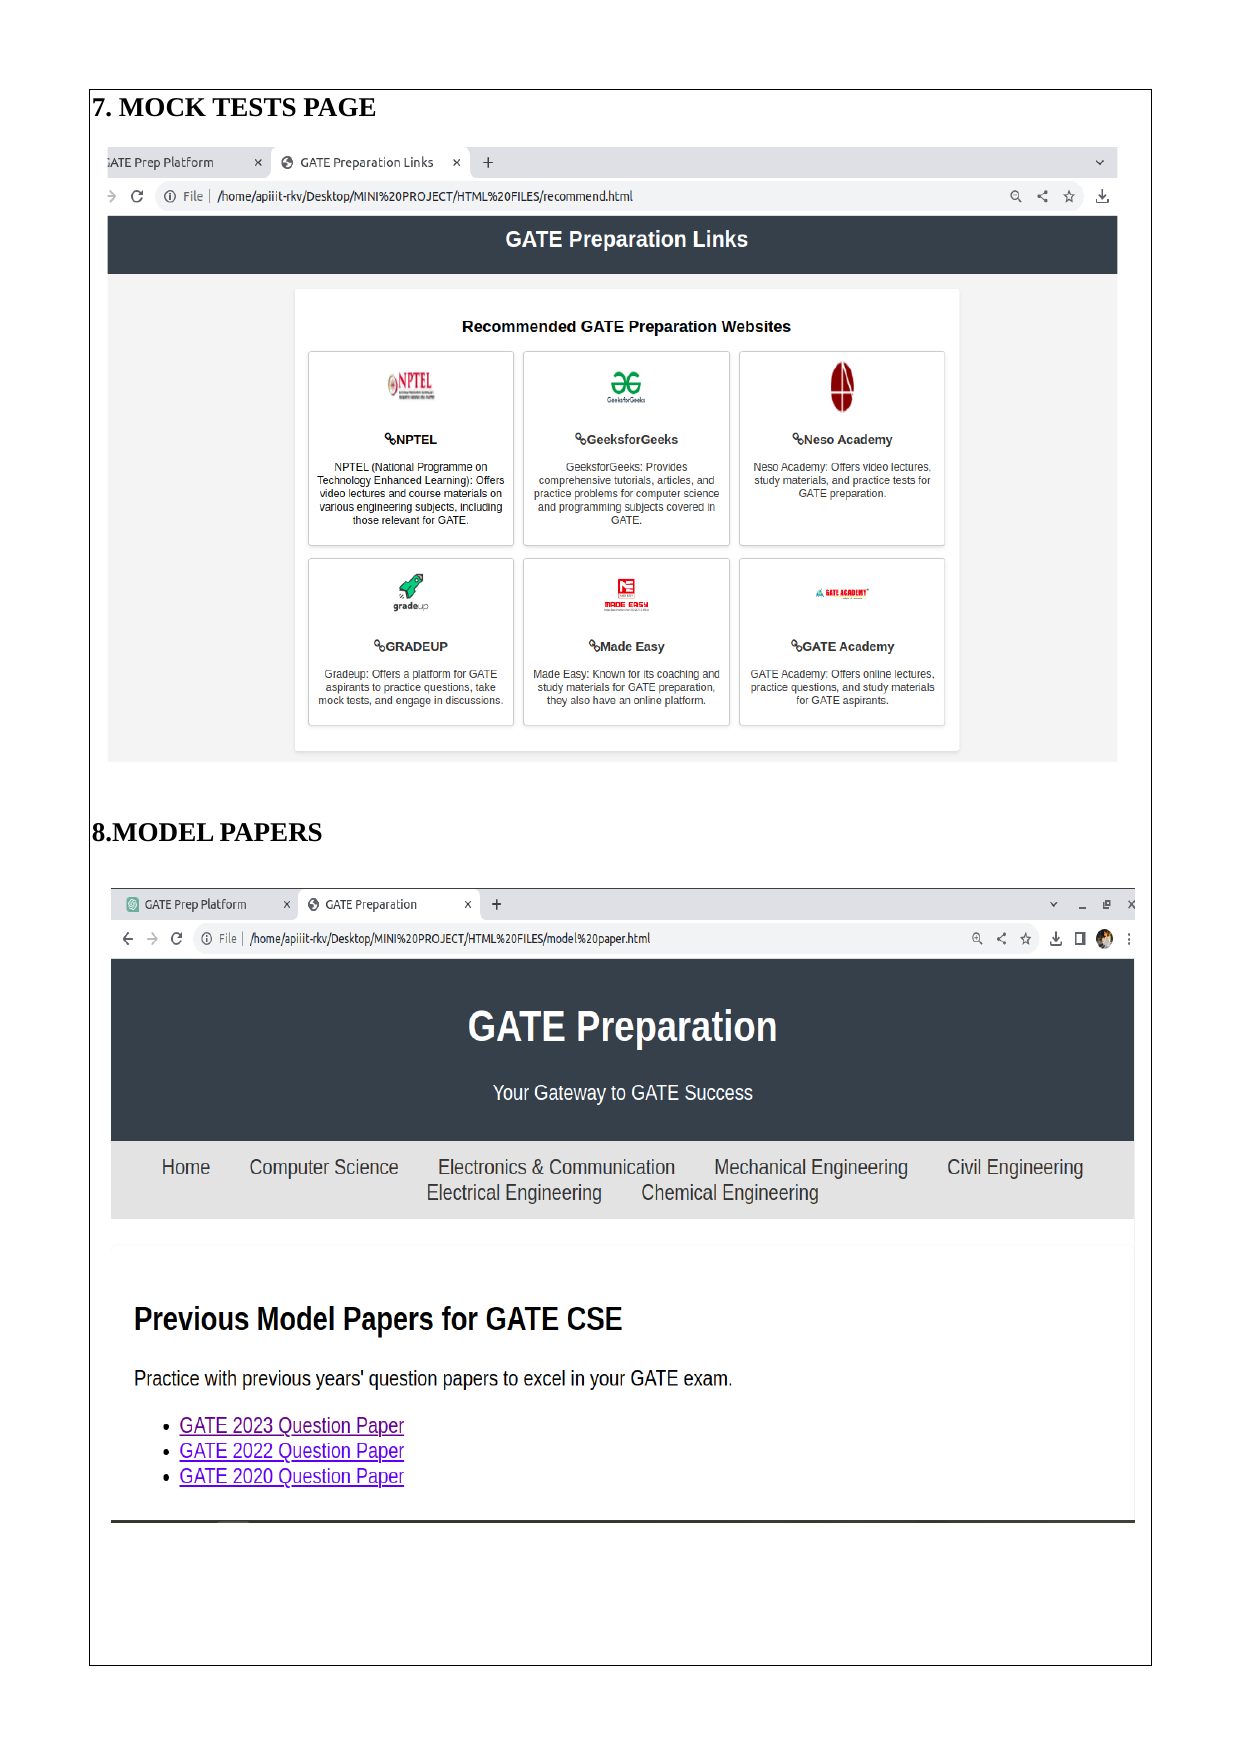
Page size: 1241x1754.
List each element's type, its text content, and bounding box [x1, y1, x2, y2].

picture [107, 147, 1118, 762]
text 8.MODEL PAPERS [92, 816, 1149, 847]
picture [111, 888, 1135, 1523]
text 7. MOCK TESTS PAGE [92, 92, 1149, 123]
